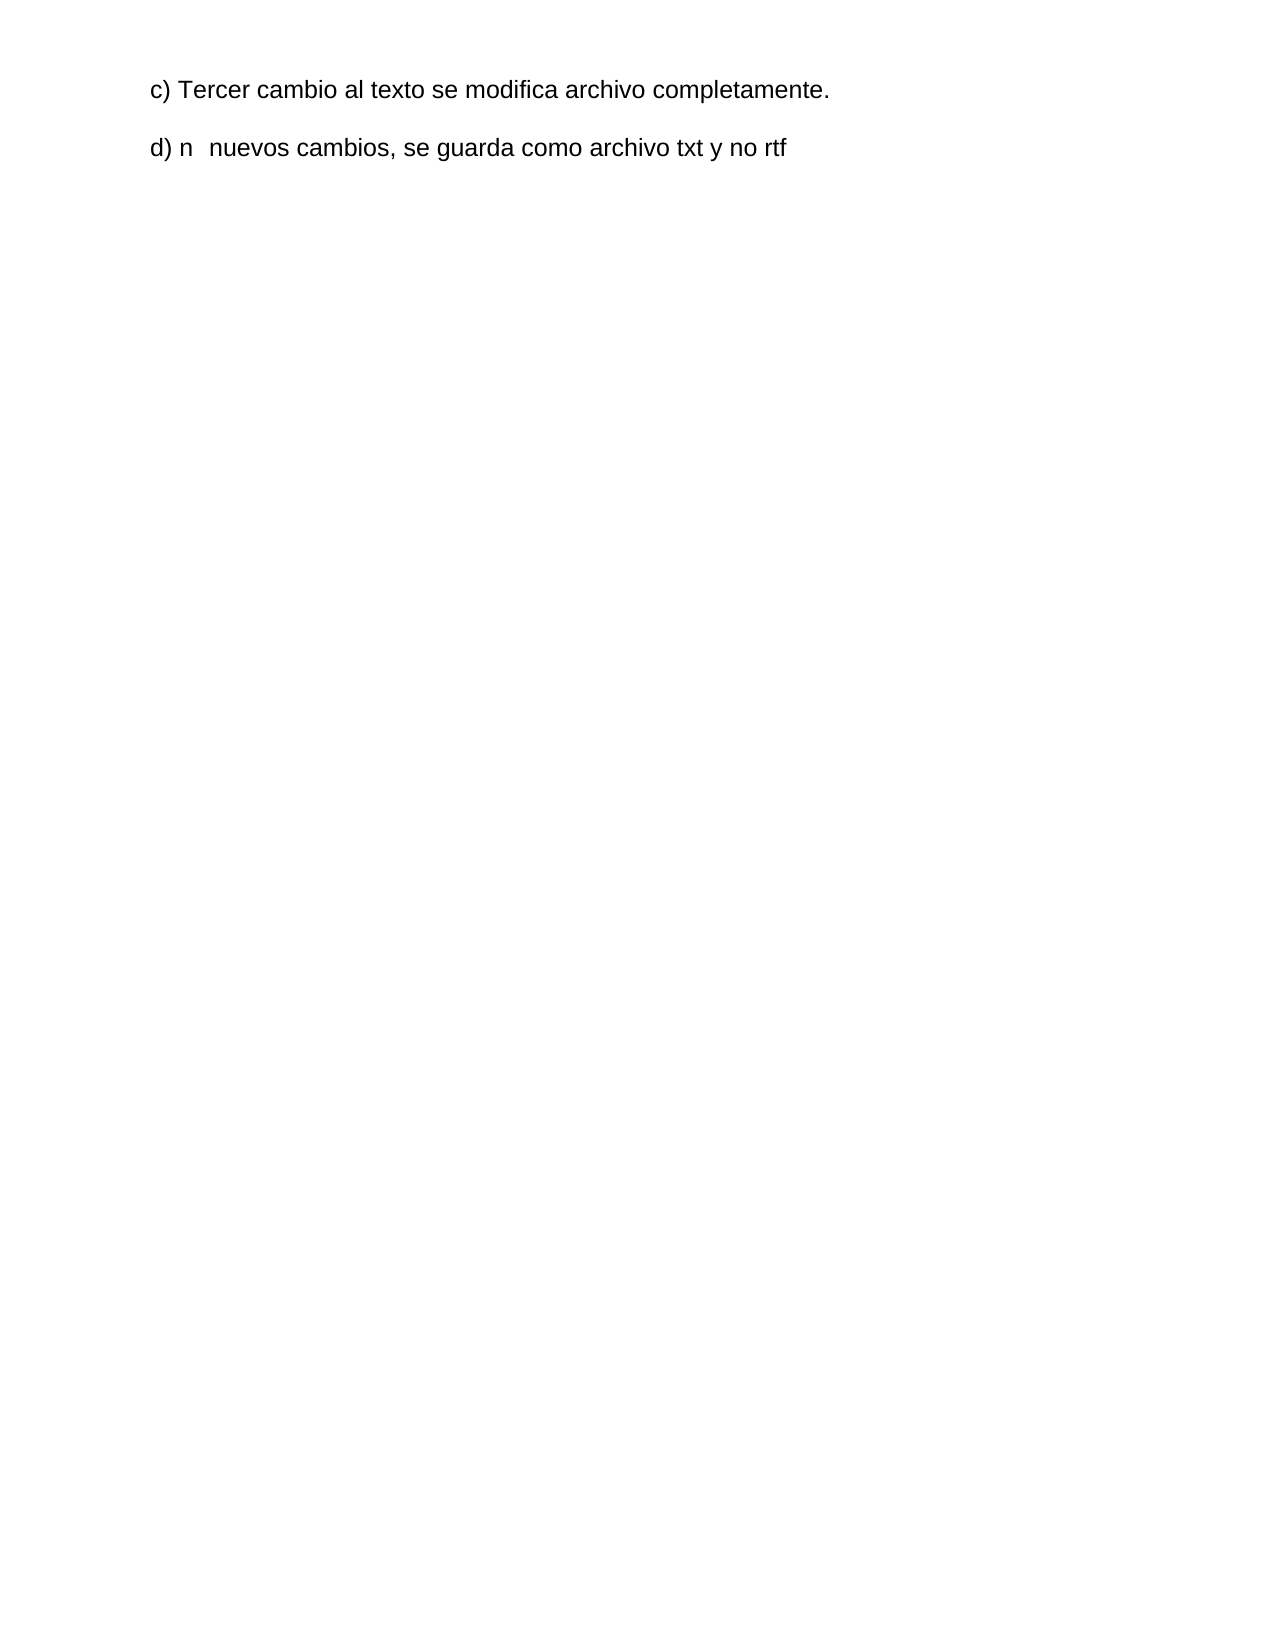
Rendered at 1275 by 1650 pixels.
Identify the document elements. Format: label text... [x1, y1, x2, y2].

text c) Tercer cambio al texto se modifica archivo completamente. [150, 75, 1125, 104]
text d) n nuevos cambios, se guarda como archivo txt y no rtf [150, 132, 1125, 161]
